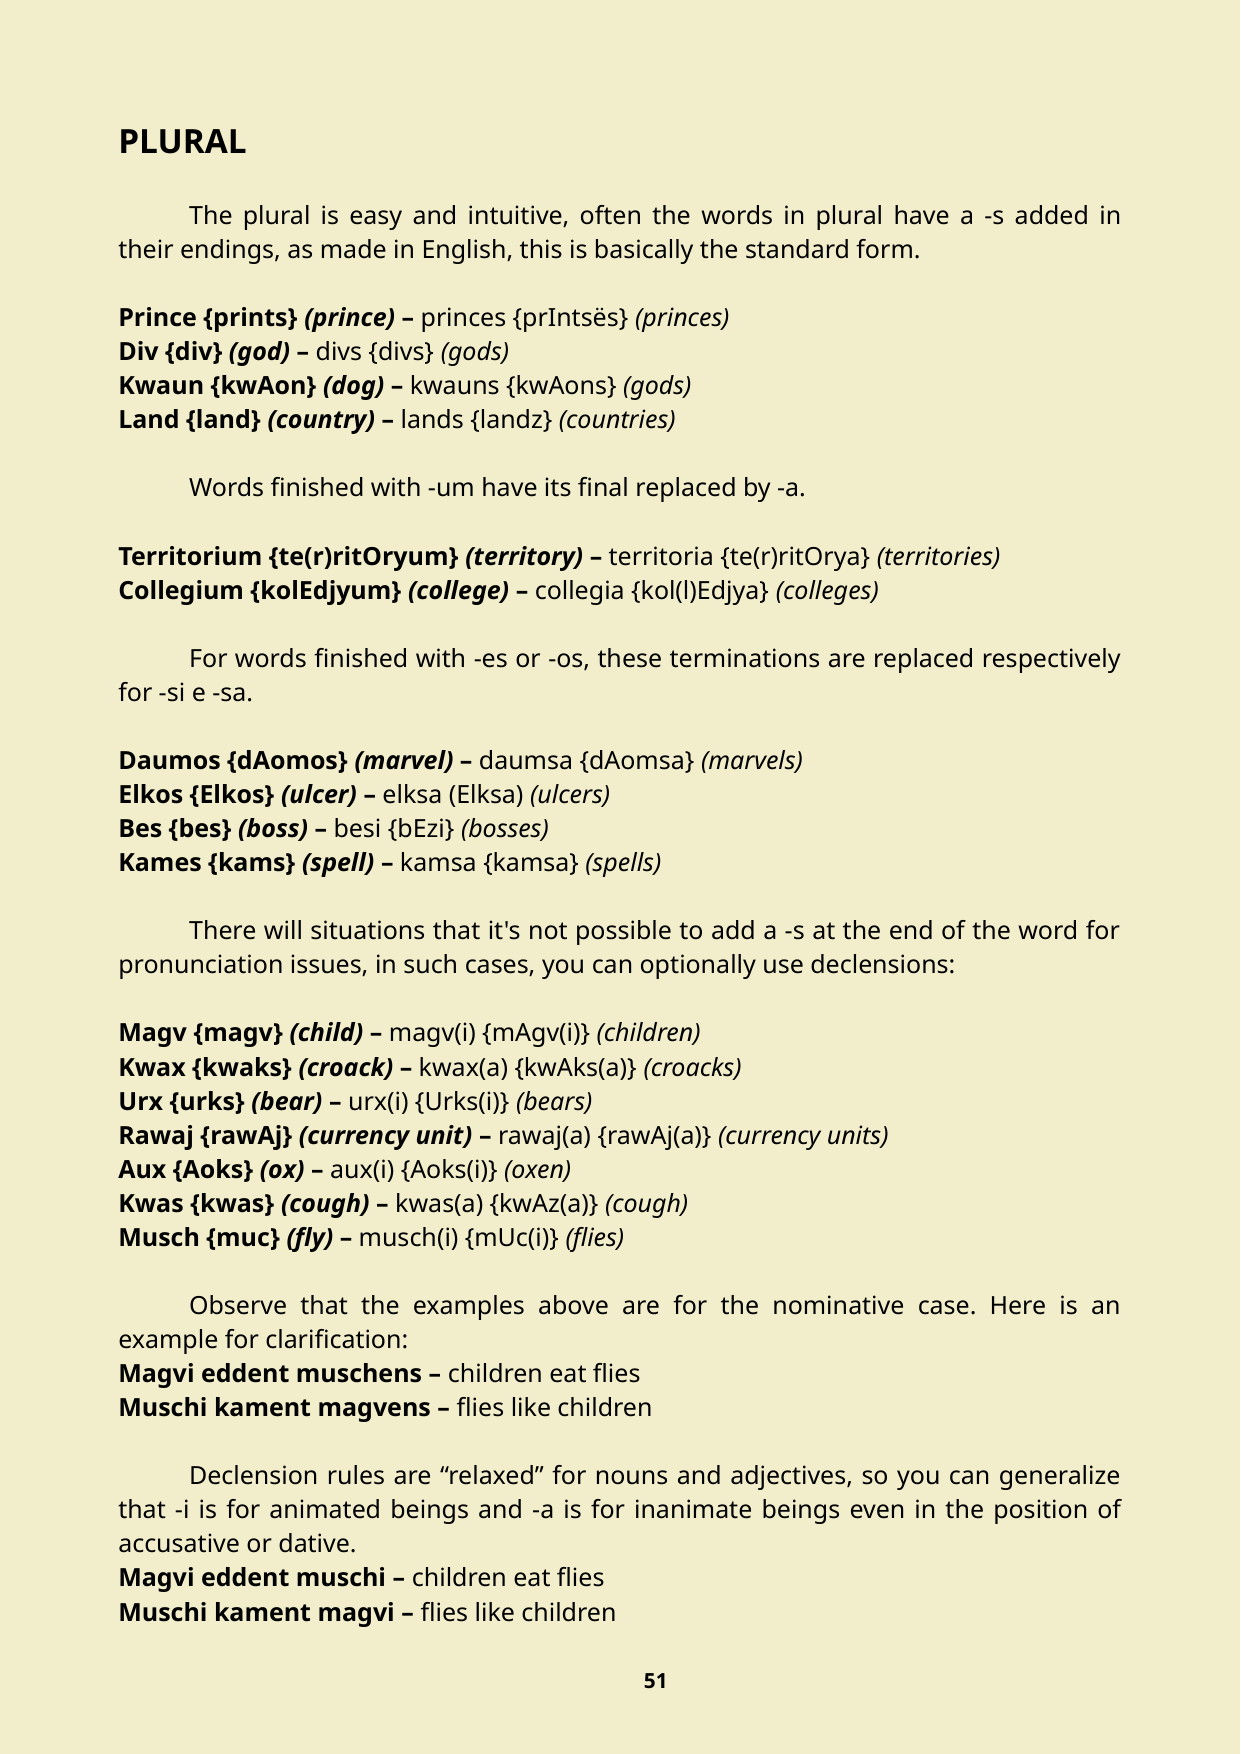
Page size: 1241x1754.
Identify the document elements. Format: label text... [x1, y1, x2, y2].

text Land {land} (country) – lands {landz} (countries) [118, 402, 1122, 436]
text The plural is easy and intuitive, often the words in plural have a -s added in their endings, as made in English, this is basically the standard form. [118, 198, 1122, 266]
text Magvi eddent muschi – children eat flies [118, 1560, 1122, 1594]
text Div {div} (god) – divs {divs} (gods) [118, 334, 1122, 368]
text Musch {muc} (fly) – musch(i) {mUc(i)} (flies) [118, 1219, 1122, 1253]
text For words finished with -es or -os, these terminations are replaced respectively for -si e -sa. [118, 640, 1122, 708]
text Collegium {kolEdjyum} (college) – collegia {kol(l)Edjya} (colleges) [118, 572, 1122, 606]
text There will situations that it's not possible to add a -s at the end of the word for pronunciation issues, in such cases, you can optionally use declensions: [118, 913, 1122, 981]
text Rawaj {rawAj} (currency unit) – rawaj(a) {rawAj(a)} (currency units) [118, 1117, 1122, 1151]
text Elkos {Elkos} (ulcer) – elksa (Elksa) (ulcers) [118, 777, 1122, 811]
text Observe that the examples above are for the nominative case. Here is an example for clarification: [118, 1288, 1122, 1356]
text Magvi eddent muschens – children eat flies [118, 1356, 1122, 1390]
text Kames {kams} (spell) – kamsa {kamsa} (spells) [118, 845, 1122, 879]
text Bes {bes} (boss) – besi {bEzi} (bosses) [118, 811, 1122, 845]
text Urx {urks} (bear) – urx(i) {Urks(i)} (bears) [118, 1083, 1122, 1117]
text Daumos {dAomos} (marvel) – daumsa {dAomsa} (marvels) [118, 743, 1122, 777]
text Prince {prints} (prince) – princes {prIntsës} (princes) [118, 300, 1122, 334]
text Kwax {kwaks} (croack) – kwax(a) {kwAks(a)} (croacks) [118, 1049, 1122, 1083]
text Aux {Aoks} (ox) – aux(i) {Aoks(i)} (oxen) [118, 1151, 1122, 1185]
text Muschi kament magvi – flies like children [118, 1594, 1122, 1628]
text Kwaun {kwAon} (dog) – kwauns {kwAons} (gods) [118, 368, 1122, 402]
text Muschi kament magvens – flies like children [118, 1390, 1122, 1424]
text Words finished with -um have its final replaced by -a. [118, 470, 1122, 504]
text Magv {magv} (child) – magv(i) {mAgv(i)} (children) [118, 1015, 1122, 1049]
text Kwas {kwas} (cough) – kwas(a) {kwAz(a)} (cough) [118, 1185, 1122, 1219]
text Declension rules are “relaxed” for nouns and adjectives, so you can generalize that -i is for animated beings and -a is for inanimate beings even in the position of accusative or dative. [118, 1458, 1122, 1560]
text Territorium {te(r)ritOryum} (territory) – territoria {te(r)ritOrya} (territories) [118, 538, 1122, 572]
subtitle PLURAL [118, 118, 1122, 163]
